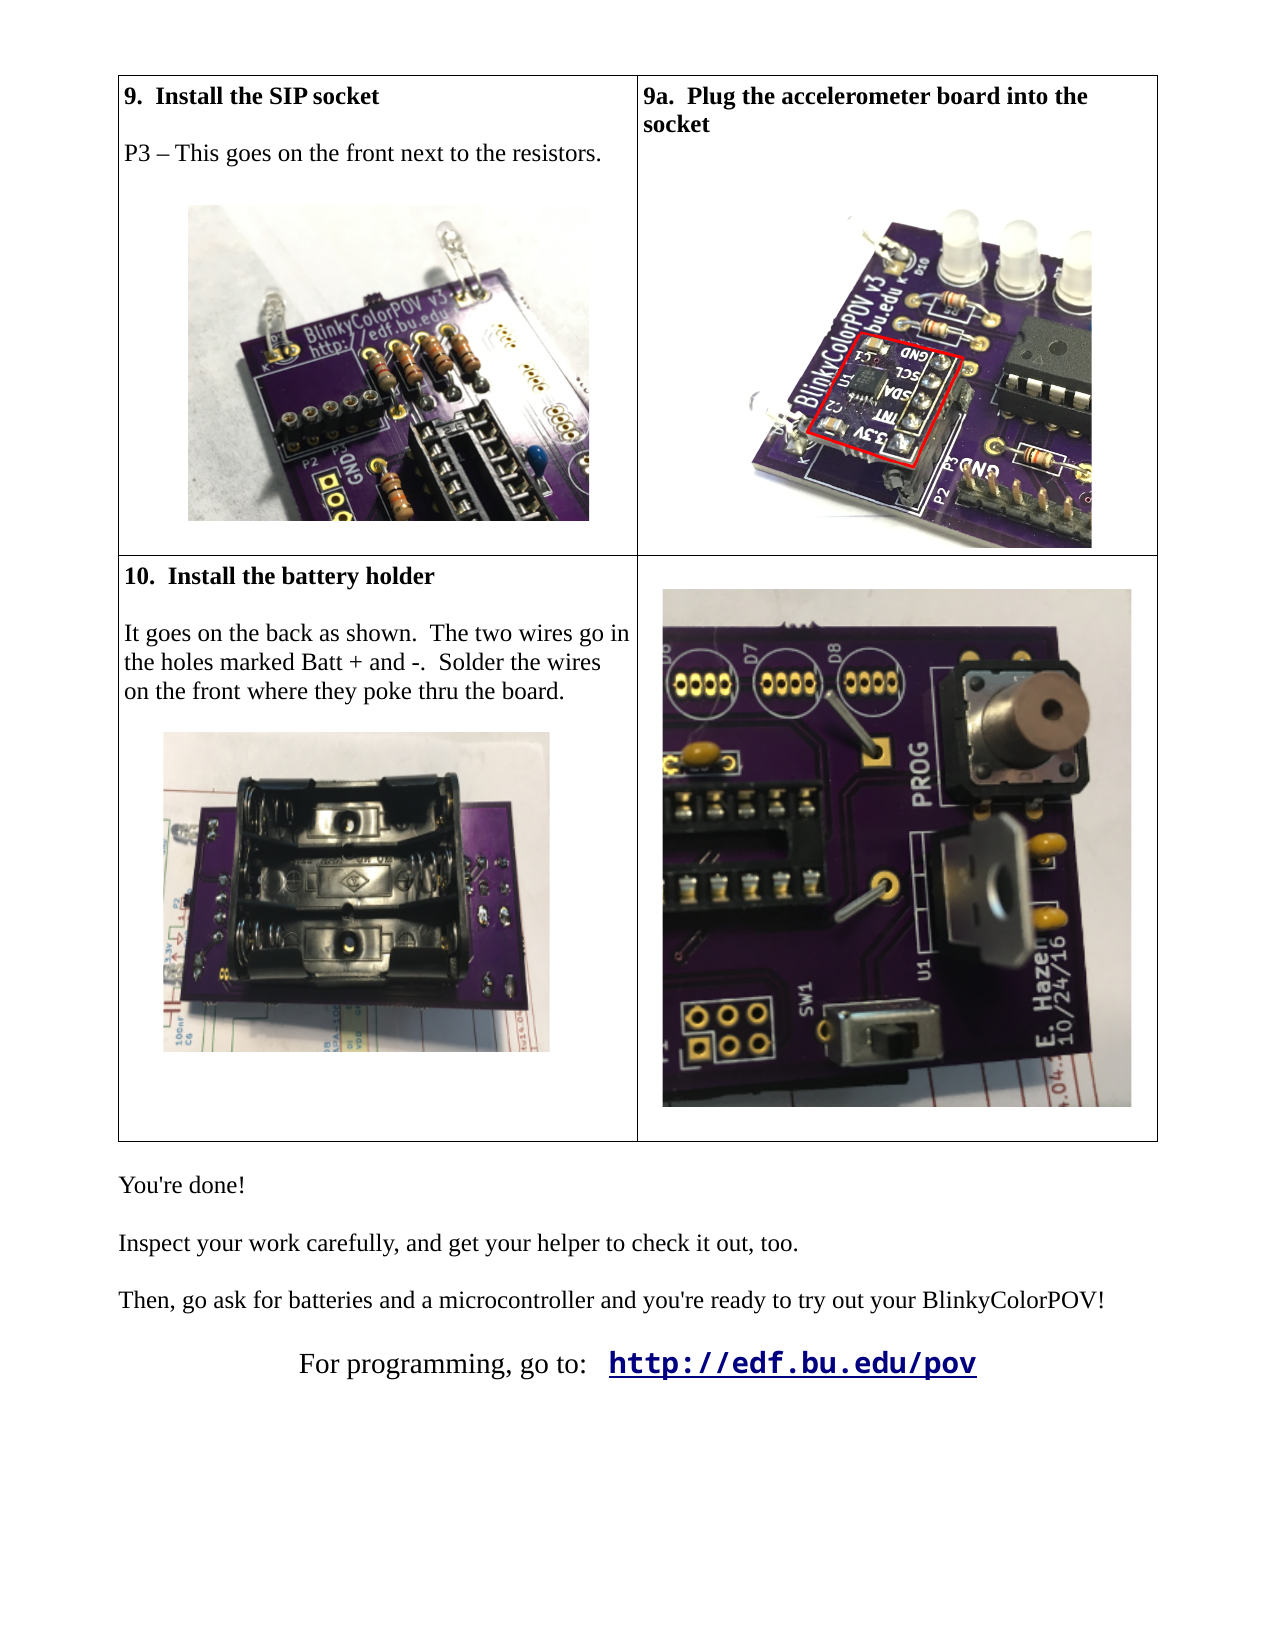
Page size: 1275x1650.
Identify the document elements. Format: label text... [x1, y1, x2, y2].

text Inspect your work carefully, and get your helper to check it out, too. [118, 1228, 1157, 1257]
text Then, go ask for batteries and a microcontroller and you're ready to try out your BlinkyColorPOV! [118, 1285, 1157, 1314]
picture [188, 205, 590, 521]
picture [163, 732, 550, 1052]
picture [662, 589, 1132, 1107]
table_cell 9. Install the SIP socket P3 – This goes on the front next to the resistors. [119, 76, 637, 555]
picture [702, 164, 1092, 548]
text You're done! [118, 1170, 1157, 1199]
table_cell [1092, 165, 1157, 547]
table_cell [638, 548, 1157, 555]
table_cell [638, 165, 702, 547]
table_cell [638, 556, 1157, 1141]
table_cell 9a. Plug the accelerometer board into the socket [638, 76, 1157, 164]
text For programming, go to: http://edf.bu.edu/pov [118, 1343, 1157, 1382]
table_cell 10. Install the battery holder It goes on the back as shown. The two wires go in the holes marked Batt + and -. Solder the wires on the front where they poke thru the board. [119, 556, 637, 1141]
